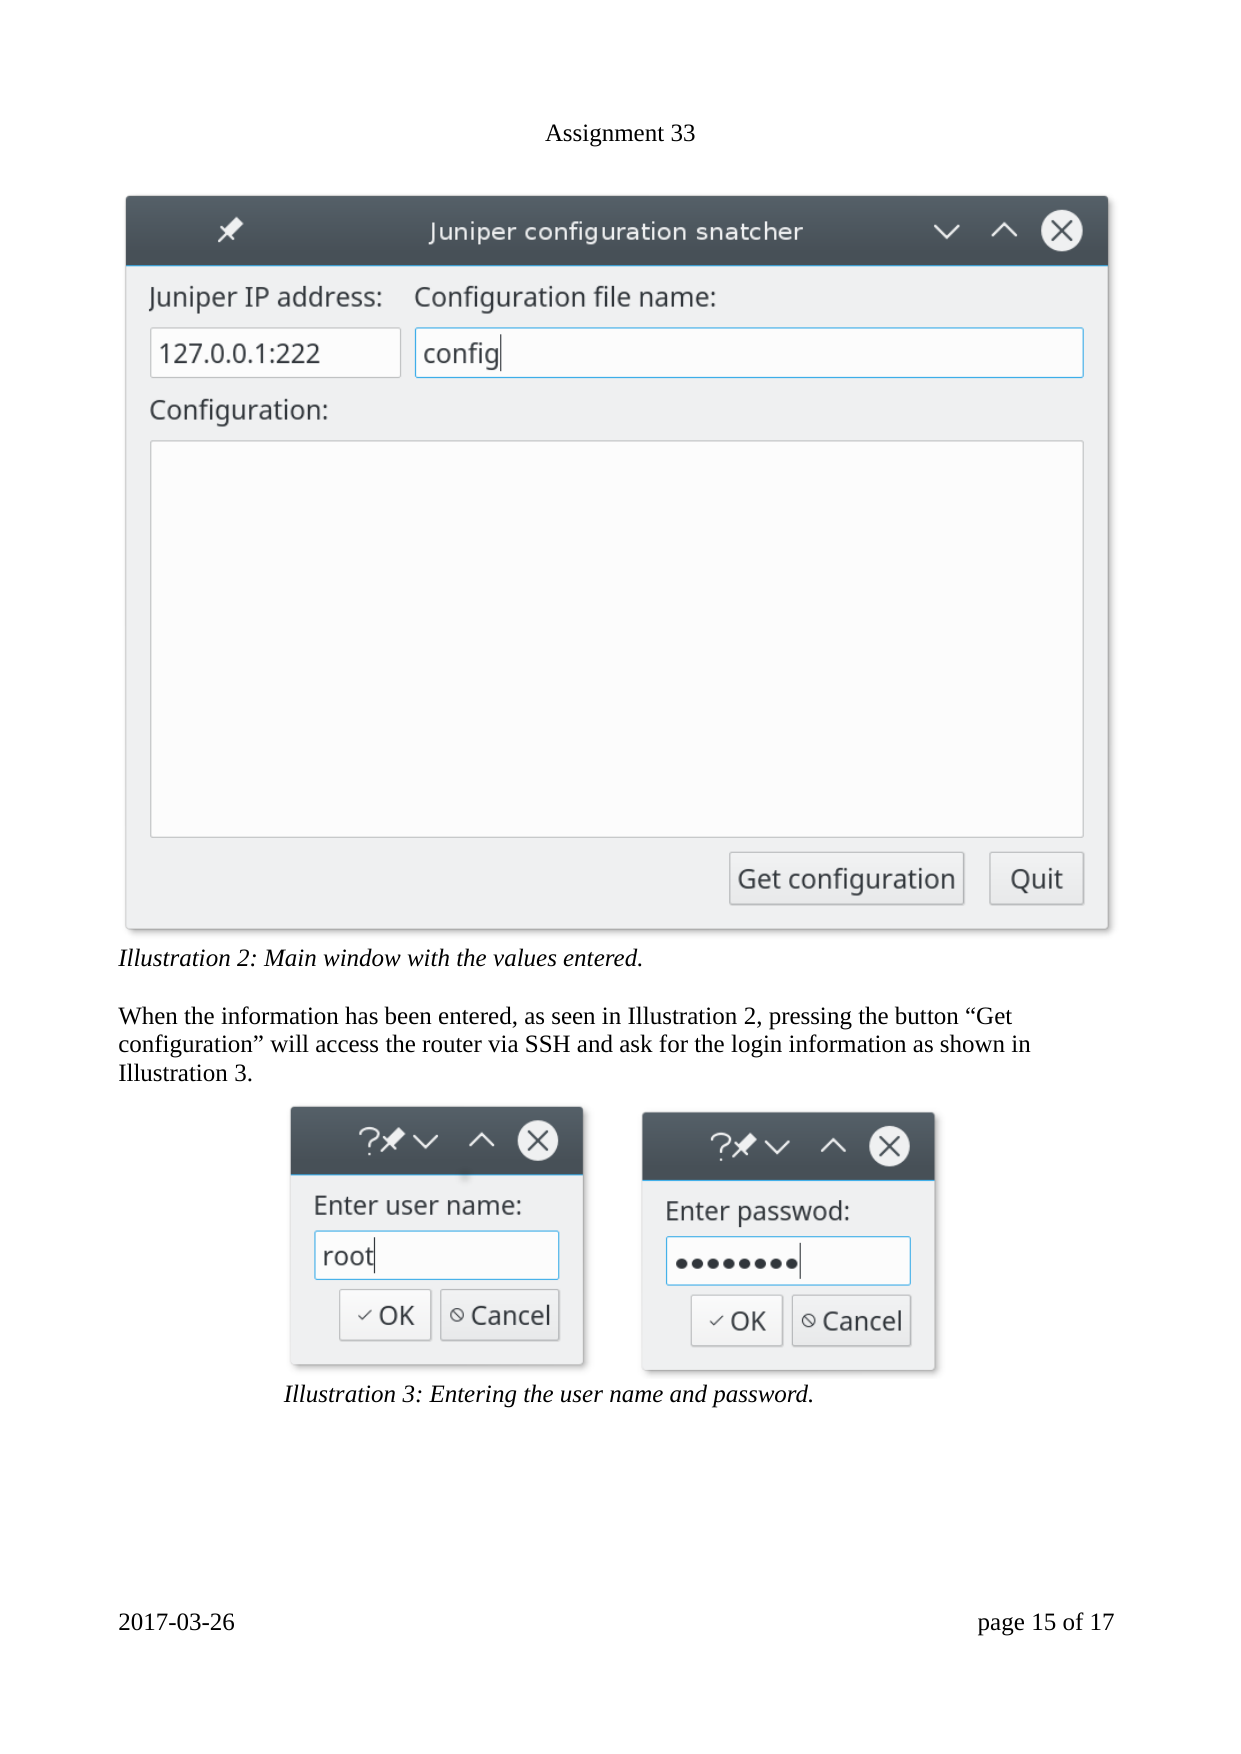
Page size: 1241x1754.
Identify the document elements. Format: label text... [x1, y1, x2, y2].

text Illustration 2: Main window with the values entered. [118, 944, 1122, 972]
picture [283, 1099, 957, 1379]
picture [118, 188, 1123, 944]
text When the information has been entered, as seen in Illustration 2, pressing the button “Get configuration” will access the router via SSH and ask for the login information as shown in Illustration 3. [118, 1001, 1122, 1087]
text Illustration 3: Entering the user name and password. [283, 1379, 957, 1408]
